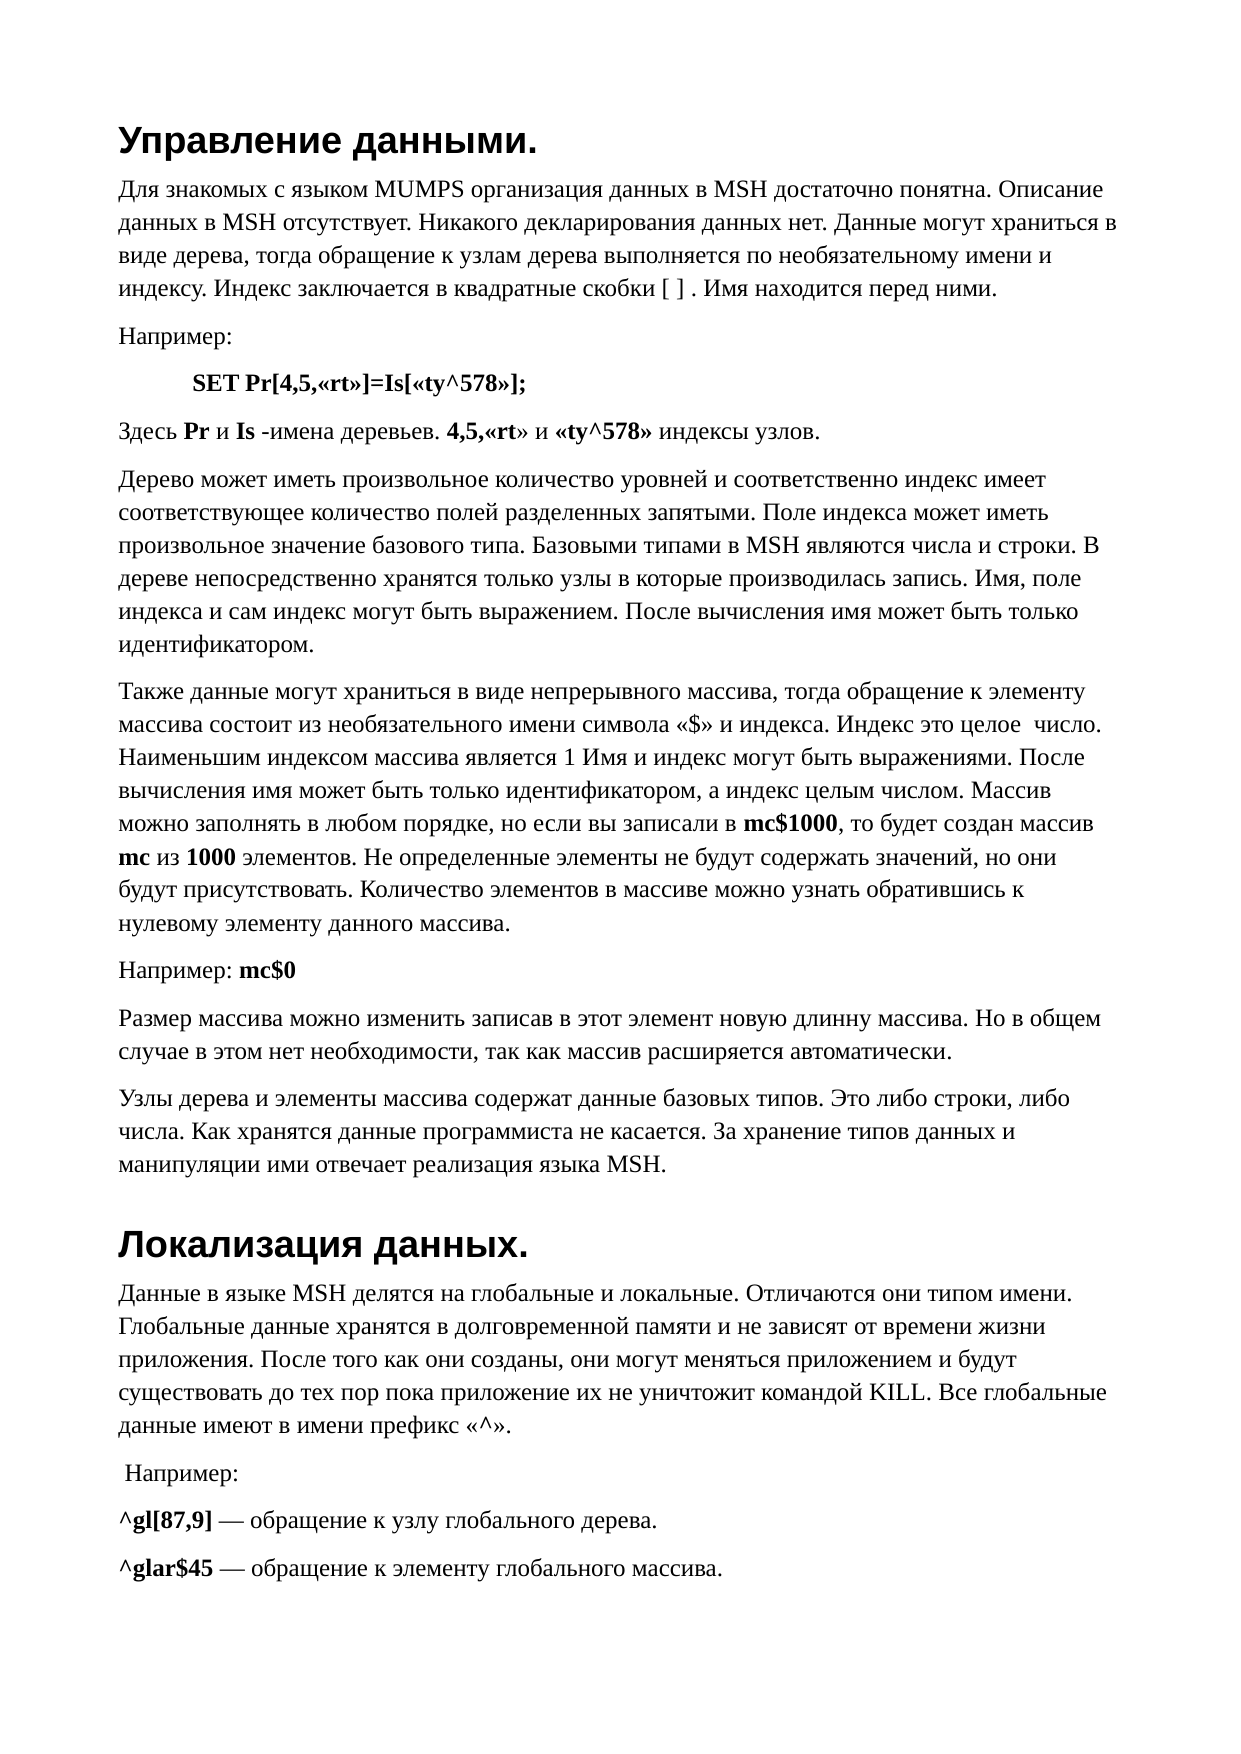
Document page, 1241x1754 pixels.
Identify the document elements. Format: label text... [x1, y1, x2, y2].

subtitle Управление данными. [118, 118, 1122, 162]
text Например: [118, 321, 1122, 350]
text SET Pr[4,5,«rt»]=Is[«ty^578»]; [118, 368, 1122, 397]
text Данные в языке MSH делятся на глобальные и локальные. Отличаются они типом имени. Глобальные данные хранятся в долговременной памяти и не зависят от времени жизни приложения. После того как они созданы, они могут меняться приложением и будут существовать до тех пор пока приложение их не уничтожит командой KILL. Все глобальные данные имеют в имени префикс «^». [118, 1278, 1122, 1439]
text ^glar$45 — обращение к элементу глобального массива. [118, 1553, 1122, 1582]
text Узлы дерева и элементы массива содержат данные базовых типов. Это либо строки, либо числа. Как хранятся данные программиста не касается. За хранение типов данных и манипуляции ими отвечает реализация языка MSH. [118, 1083, 1122, 1178]
subtitle Локализация данных. [118, 1222, 1122, 1266]
text Для знакомых с языком MUMPS организация данных в MSH достаточно понятна. Описание данных в MSH отсутствует. Никакого декларирования данных нет. Данные могут храниться в виде дерева, тогда обращение к узлам дерева выполняется по необязательному имени и индексу. Индекс заключается в квадратные скобки [ ] . Имя находится перед ними. [118, 174, 1122, 302]
text Например: [118, 1458, 1122, 1487]
text Дерево может иметь произвольное количество уровней и соответственно индекс имеет соответствующее количество полей разделенных запятыми. Поле индекса может иметь произвольное значение базового типа. Базовыми типами в MSH являются числа и строки. В дереве непосредственно хранятся только узлы в которые производилась запись. Имя, поле индекса и сам индекс могут быть выражением. После вычисления имя может быть только идентификатором. [118, 464, 1122, 658]
text Например: mc$0 [118, 955, 1122, 984]
text Также данные могут храниться в виде непрерывного массива, тогда обращение к элементу массива состоит из необязательного имени символа «$» и индекса. Индекс это целое число. Наименьшим индексом массива является 1 Имя и индекс могут быть выражениями. После вычисления имя может быть только идентификатором, а индекс целым числом. Массив можно заполнять в любом порядке, но если вы записали в mc$1000, то будет создан массив mc из 1000 элементов. Не определенные элементы не будут содержать значений, но они будут присутствовать. Количество элементов в массиве можно узнать обратившись к нулевому элементу данного массива. [118, 676, 1122, 936]
text ^gl[87,9] — обращение к узлу глобального дерева. [118, 1506, 1122, 1534]
text Здесь Pr и Is -имена деревьев. 4,5,«rt» и «ty^578» индексы узлов. [118, 416, 1122, 445]
text Размер массива можно изменить записав в этот элемент новую длинну массива. Но в общем случае в этом нет необходимости, так как массив расширяется автоматически. [118, 1003, 1122, 1064]
